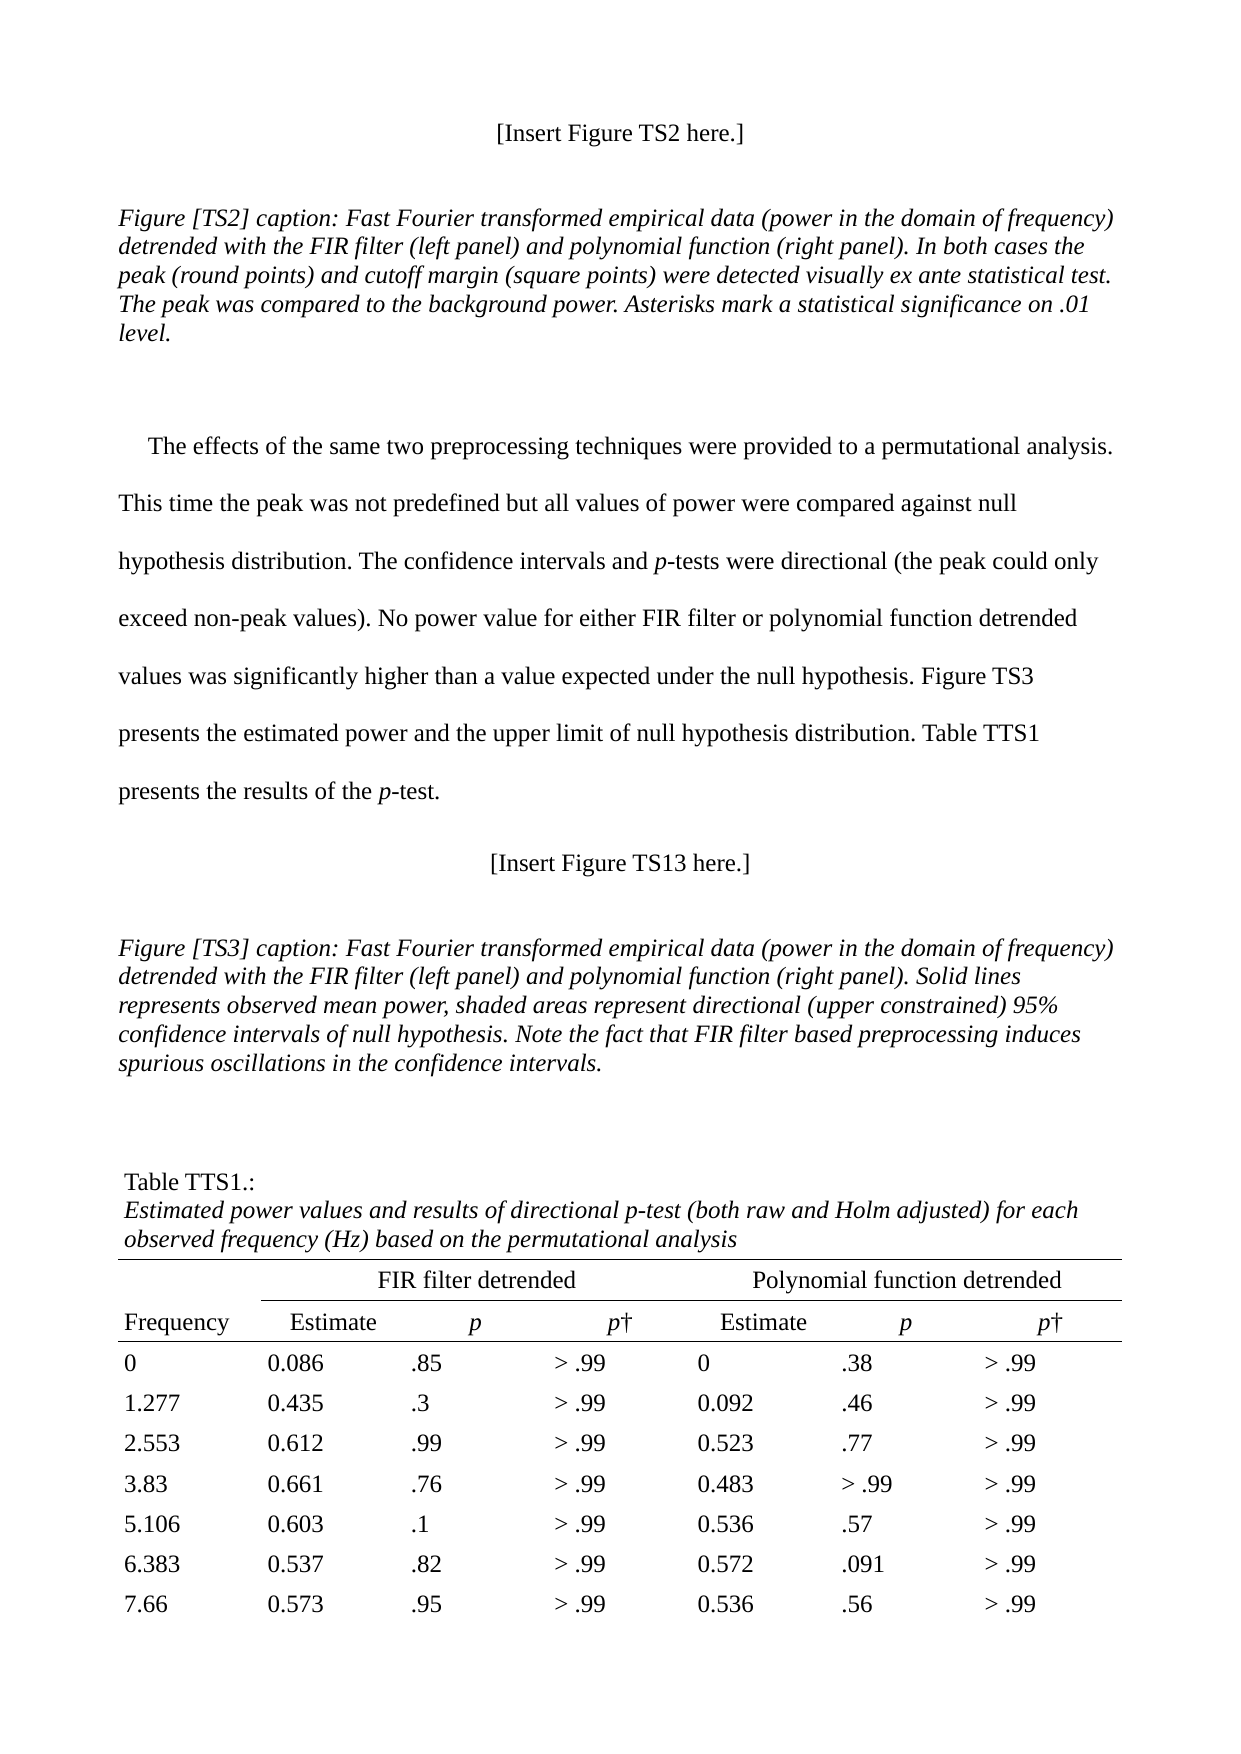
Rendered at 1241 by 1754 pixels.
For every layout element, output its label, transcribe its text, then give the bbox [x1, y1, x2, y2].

table_cell .99 [405, 1423, 548, 1463]
table_cell .091 [835, 1543, 979, 1583]
table_cell > .99 [979, 1423, 1122, 1463]
table_cell .56 [835, 1584, 979, 1624]
table_cell 0.572 [692, 1543, 835, 1583]
text Figure [TS2] caption: Fast Fourier transformed empirical data (power in the domain of frequency) detrended with the FIR filter (left panel) and polynomial function (right panel). In both cases the peak (round points) and cutoff margin (square points) were detected visually ex ante statistical test. The peak was compared to the background power. Asterisks mark a statistical significance on .01 level. [118, 203, 1122, 346]
table_cell > .99 [979, 1503, 1122, 1543]
table_cell > .99 [979, 1543, 1122, 1583]
table_cell 0 [692, 1342, 835, 1382]
table_cell > .99 [548, 1342, 692, 1382]
table_cell 3.83 [118, 1463, 261, 1503]
text [Insert Figure TS13 here.] [118, 848, 1122, 877]
table_cell 5.106 [118, 1503, 261, 1543]
table_cell Estimate [692, 1301, 835, 1341]
table_cell .76 [405, 1463, 548, 1503]
table_cell 0 [118, 1342, 261, 1382]
table_cell Polynomial function detrended [692, 1260, 1122, 1300]
table_cell > .99 [979, 1584, 1122, 1624]
table_cell 0.536 [692, 1584, 835, 1624]
table_cell .82 [405, 1543, 548, 1583]
text The effects of the same two preprocessing techniques were provided to a permutational analysis. This time the peak was not predefined but all values of power were compared against null hypothesis distribution. The confidence intervals and p-tests were directional (the peak could only exceed non-peak values). No power value for either FIR filter or polynomial function detrended values was significantly higher than a value expected under the null hypothesis. Figure TS3 presents the estimated power and the upper limit of null hypothesis distribution. Table TTS1 presents the results of the p-test. [118, 431, 1122, 805]
table_cell 0.435 [261, 1383, 405, 1423]
table_cell 7.66 [118, 1584, 261, 1624]
table_cell 0.536 [692, 1503, 835, 1543]
table_cell .95 [405, 1584, 548, 1624]
table_cell > .99 [835, 1463, 979, 1503]
table_cell .57 [835, 1503, 979, 1543]
text [Insert Figure TS2 here.] [118, 118, 1122, 147]
table_cell Frequency [118, 1300, 261, 1341]
table_cell p† [548, 1301, 692, 1341]
table_cell Estimate [261, 1301, 405, 1341]
table_cell p [405, 1301, 548, 1341]
table_cell .38 [835, 1342, 979, 1382]
table_cell > .99 [548, 1503, 692, 1543]
table_cell 0.603 [261, 1503, 405, 1543]
table_cell [118, 1260, 261, 1300]
table_cell 0.086 [261, 1342, 405, 1382]
table_cell 6.383 [118, 1543, 261, 1583]
table_cell FIR filter detrended [261, 1260, 692, 1300]
table_cell 0.092 [692, 1383, 835, 1423]
table_cell 0.661 [261, 1463, 405, 1503]
table_cell 2.553 [118, 1423, 261, 1463]
table_cell p [835, 1301, 979, 1341]
table_cell > .99 [548, 1543, 692, 1583]
table_cell 0.523 [692, 1423, 835, 1463]
table_cell 1.277 [118, 1383, 261, 1423]
table_cell > .99 [548, 1584, 692, 1624]
table_cell .77 [835, 1423, 979, 1463]
table_cell > .99 [548, 1463, 692, 1503]
table_header Table TTS1.: Estimated power values and results of directional p-test (both raw and Holm adjusted) for each observed frequency (Hz) based on the permutational analysis [118, 1161, 1122, 1259]
table_cell .85 [405, 1342, 548, 1382]
table_cell 0.483 [692, 1463, 835, 1503]
table_cell 0.573 [261, 1584, 405, 1624]
table_cell .3 [405, 1383, 548, 1423]
text Figure [TS3] caption: Fast Fourier transformed empirical data (power in the domain of frequency) detrended with the FIR filter (left panel) and polynomial function (right panel). Solid lines represents observed mean power, shaded areas represent directional (upper constrained) 95% confidence intervals of null hypothesis. Note the fact that FIR filter based preprocessing induces spurious oscillations in the confidence intervals. [118, 933, 1122, 1076]
table_cell p† [979, 1301, 1122, 1341]
table_cell > .99 [548, 1383, 692, 1423]
table_cell .46 [835, 1383, 979, 1423]
table_cell > .99 [979, 1463, 1122, 1503]
table_cell > .99 [548, 1423, 692, 1463]
table_cell .1 [405, 1503, 548, 1543]
table_cell 0.537 [261, 1543, 405, 1583]
table_cell 0.612 [261, 1423, 405, 1463]
table_cell > .99 [979, 1342, 1122, 1382]
table_cell > .99 [979, 1383, 1122, 1423]
